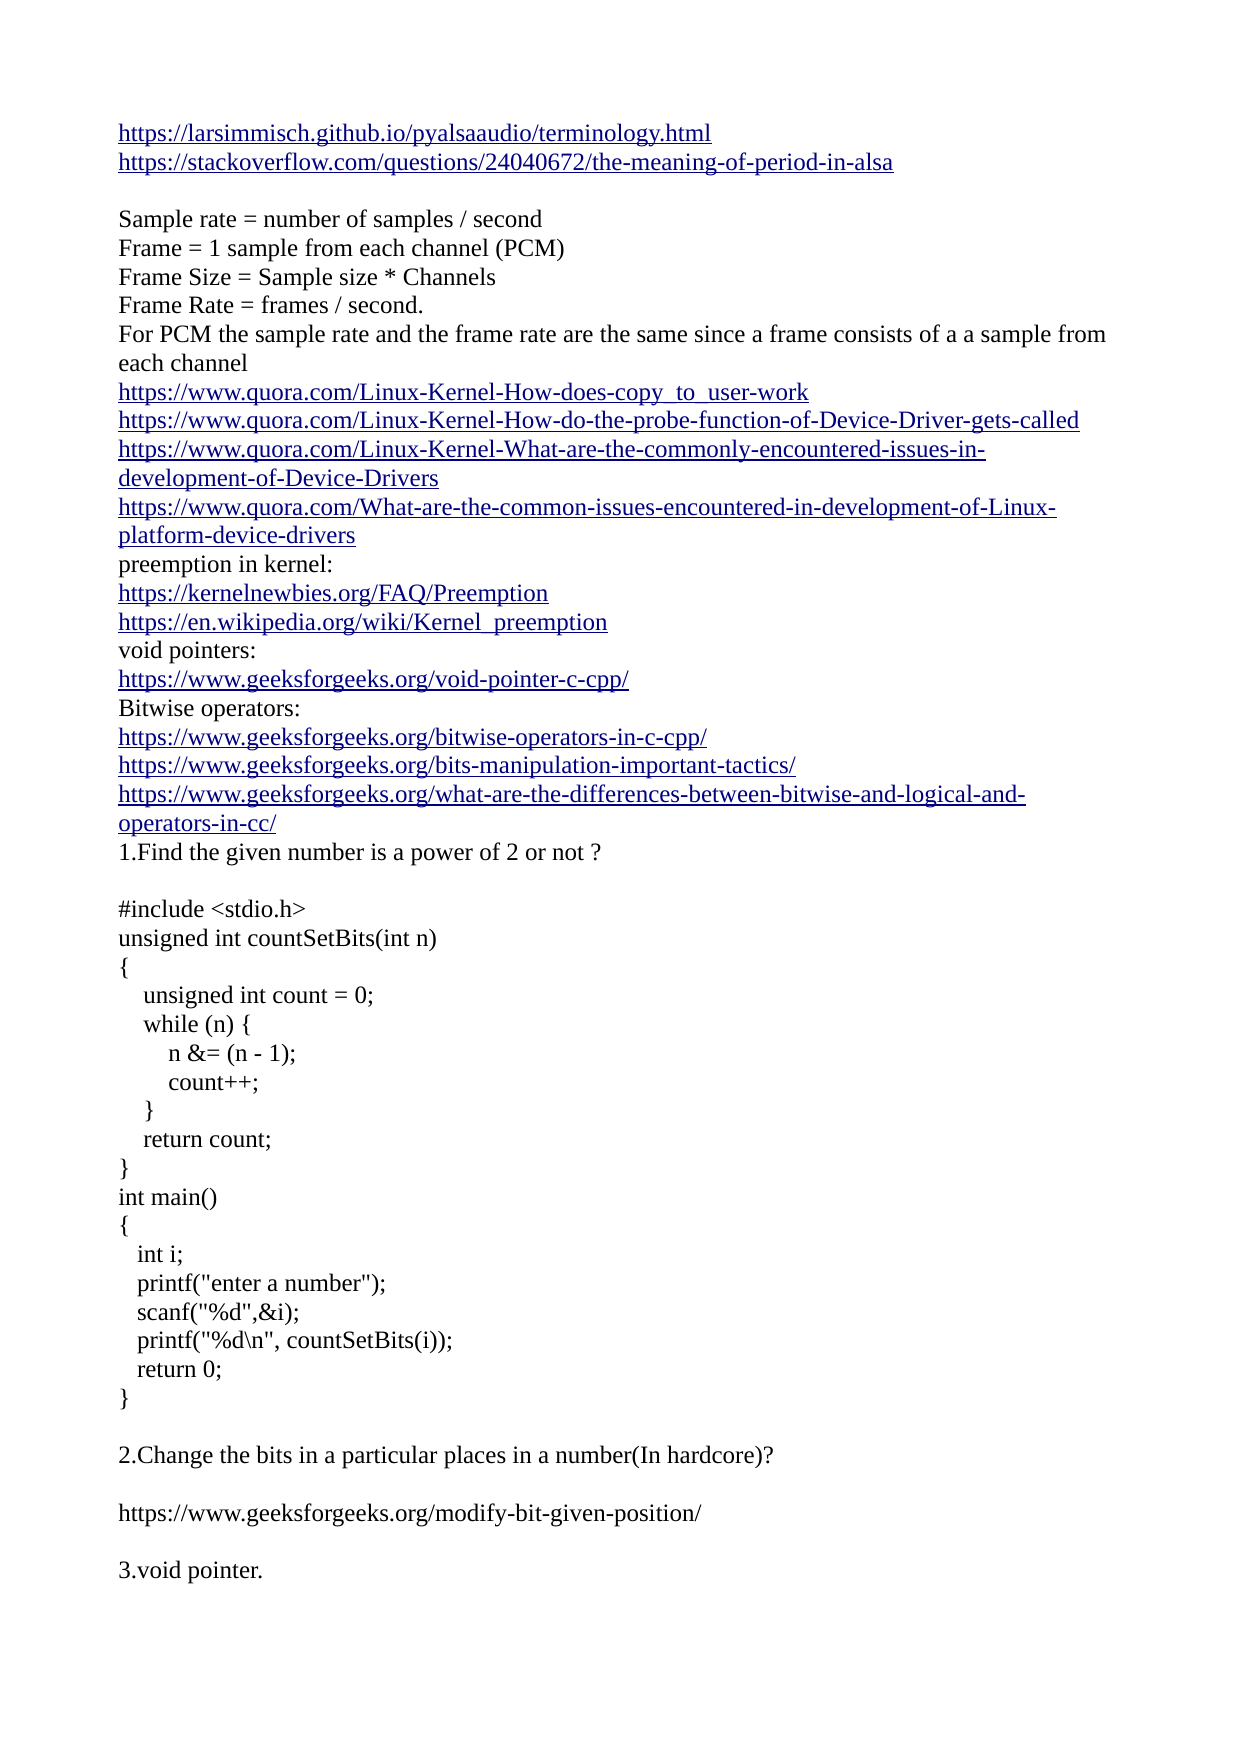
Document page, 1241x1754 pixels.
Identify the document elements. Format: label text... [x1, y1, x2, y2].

text https://www.geeksforgeeks.org/bitwise-operators-in-c-cpp/ [118, 722, 1122, 751]
text { [118, 952, 1122, 981]
text Bitwise operators: [118, 693, 1122, 722]
text For PCM the sample rate and the frame rate are the same since a frame consists of a a sample from each channel [118, 319, 1122, 377]
text { [118, 1211, 1122, 1239]
text int main() [118, 1182, 1122, 1211]
text https://en.wikipedia.org/wiki/Kernel_preemption [118, 607, 1122, 636]
text 3.void pointer. [118, 1556, 1122, 1584]
text https://www.geeksforgeeks.org/modify-bit-given-position/ [118, 1498, 1122, 1527]
text 1.Find the given number is a power of 2 or not ? [118, 837, 1122, 866]
text preemption in kernel: [118, 549, 1122, 578]
text https://stackoverflow.com/questions/24040672/the-meaning-of-period-in-alsa [118, 147, 1122, 176]
text n &= (n - 1); [118, 1038, 1122, 1067]
text printf("%d\n", countSetBits(i)); [118, 1326, 1122, 1354]
text int i; [118, 1239, 1122, 1268]
text Sample rate = number of samples / second [118, 204, 1122, 233]
text while (n) { [118, 1009, 1122, 1038]
text Frame Size = Sample size * Channels [118, 262, 1122, 291]
text unsigned int countSetBits(int n) [118, 923, 1122, 952]
text https://www.quora.com/What-are-the-common-issues-encountered-in-development-of-Linux-platform-device-drivers [118, 492, 1122, 549]
text } [118, 1383, 1122, 1412]
text https://www.geeksforgeeks.org/void-pointer-c-cpp/ [118, 664, 1122, 693]
text #include <stdio.h> [118, 894, 1122, 923]
text } [118, 1153, 1122, 1182]
text https://www.geeksforgeeks.org/what-are-the-differences-between-bitwise-and-logical-and-operators-in-cc/ [118, 779, 1122, 837]
text https://www.quora.com/Linux-Kernel-How-do-the-probe-function-of-Device-Driver-gets-called [118, 406, 1122, 434]
text 2.Change the bits in a particular places in a number(In hardcore)? [118, 1441, 1122, 1469]
text https://www.quora.com/Linux-Kernel-What-are-the-commonly-encountered-issues-in-development-of-Device-Drivers [118, 434, 1122, 492]
text void pointers: [118, 636, 1122, 664]
text printf("enter a number"); [118, 1268, 1122, 1297]
text https://www.quora.com/Linux-Kernel-How-does-copy_to_user-work [118, 377, 1122, 406]
text count++; [118, 1067, 1122, 1096]
text Frame = 1 sample from each channel (PCM) [118, 233, 1122, 262]
text return 0; [118, 1354, 1122, 1383]
text https://larsimmisch.github.io/pyalsaaudio/terminology.html [118, 118, 1122, 147]
text https://www.geeksforgeeks.org/bits-manipulation-important-tactics/ [118, 751, 1122, 779]
text https://kernelnewbies.org/FAQ/Preemption [118, 578, 1122, 607]
text scanf("%d",&i); [118, 1297, 1122, 1326]
text Frame Rate = frames / second. [118, 291, 1122, 319]
text unsigned int count = 0; [118, 981, 1122, 1009]
text } [118, 1096, 1122, 1124]
text return count; [118, 1124, 1122, 1153]
